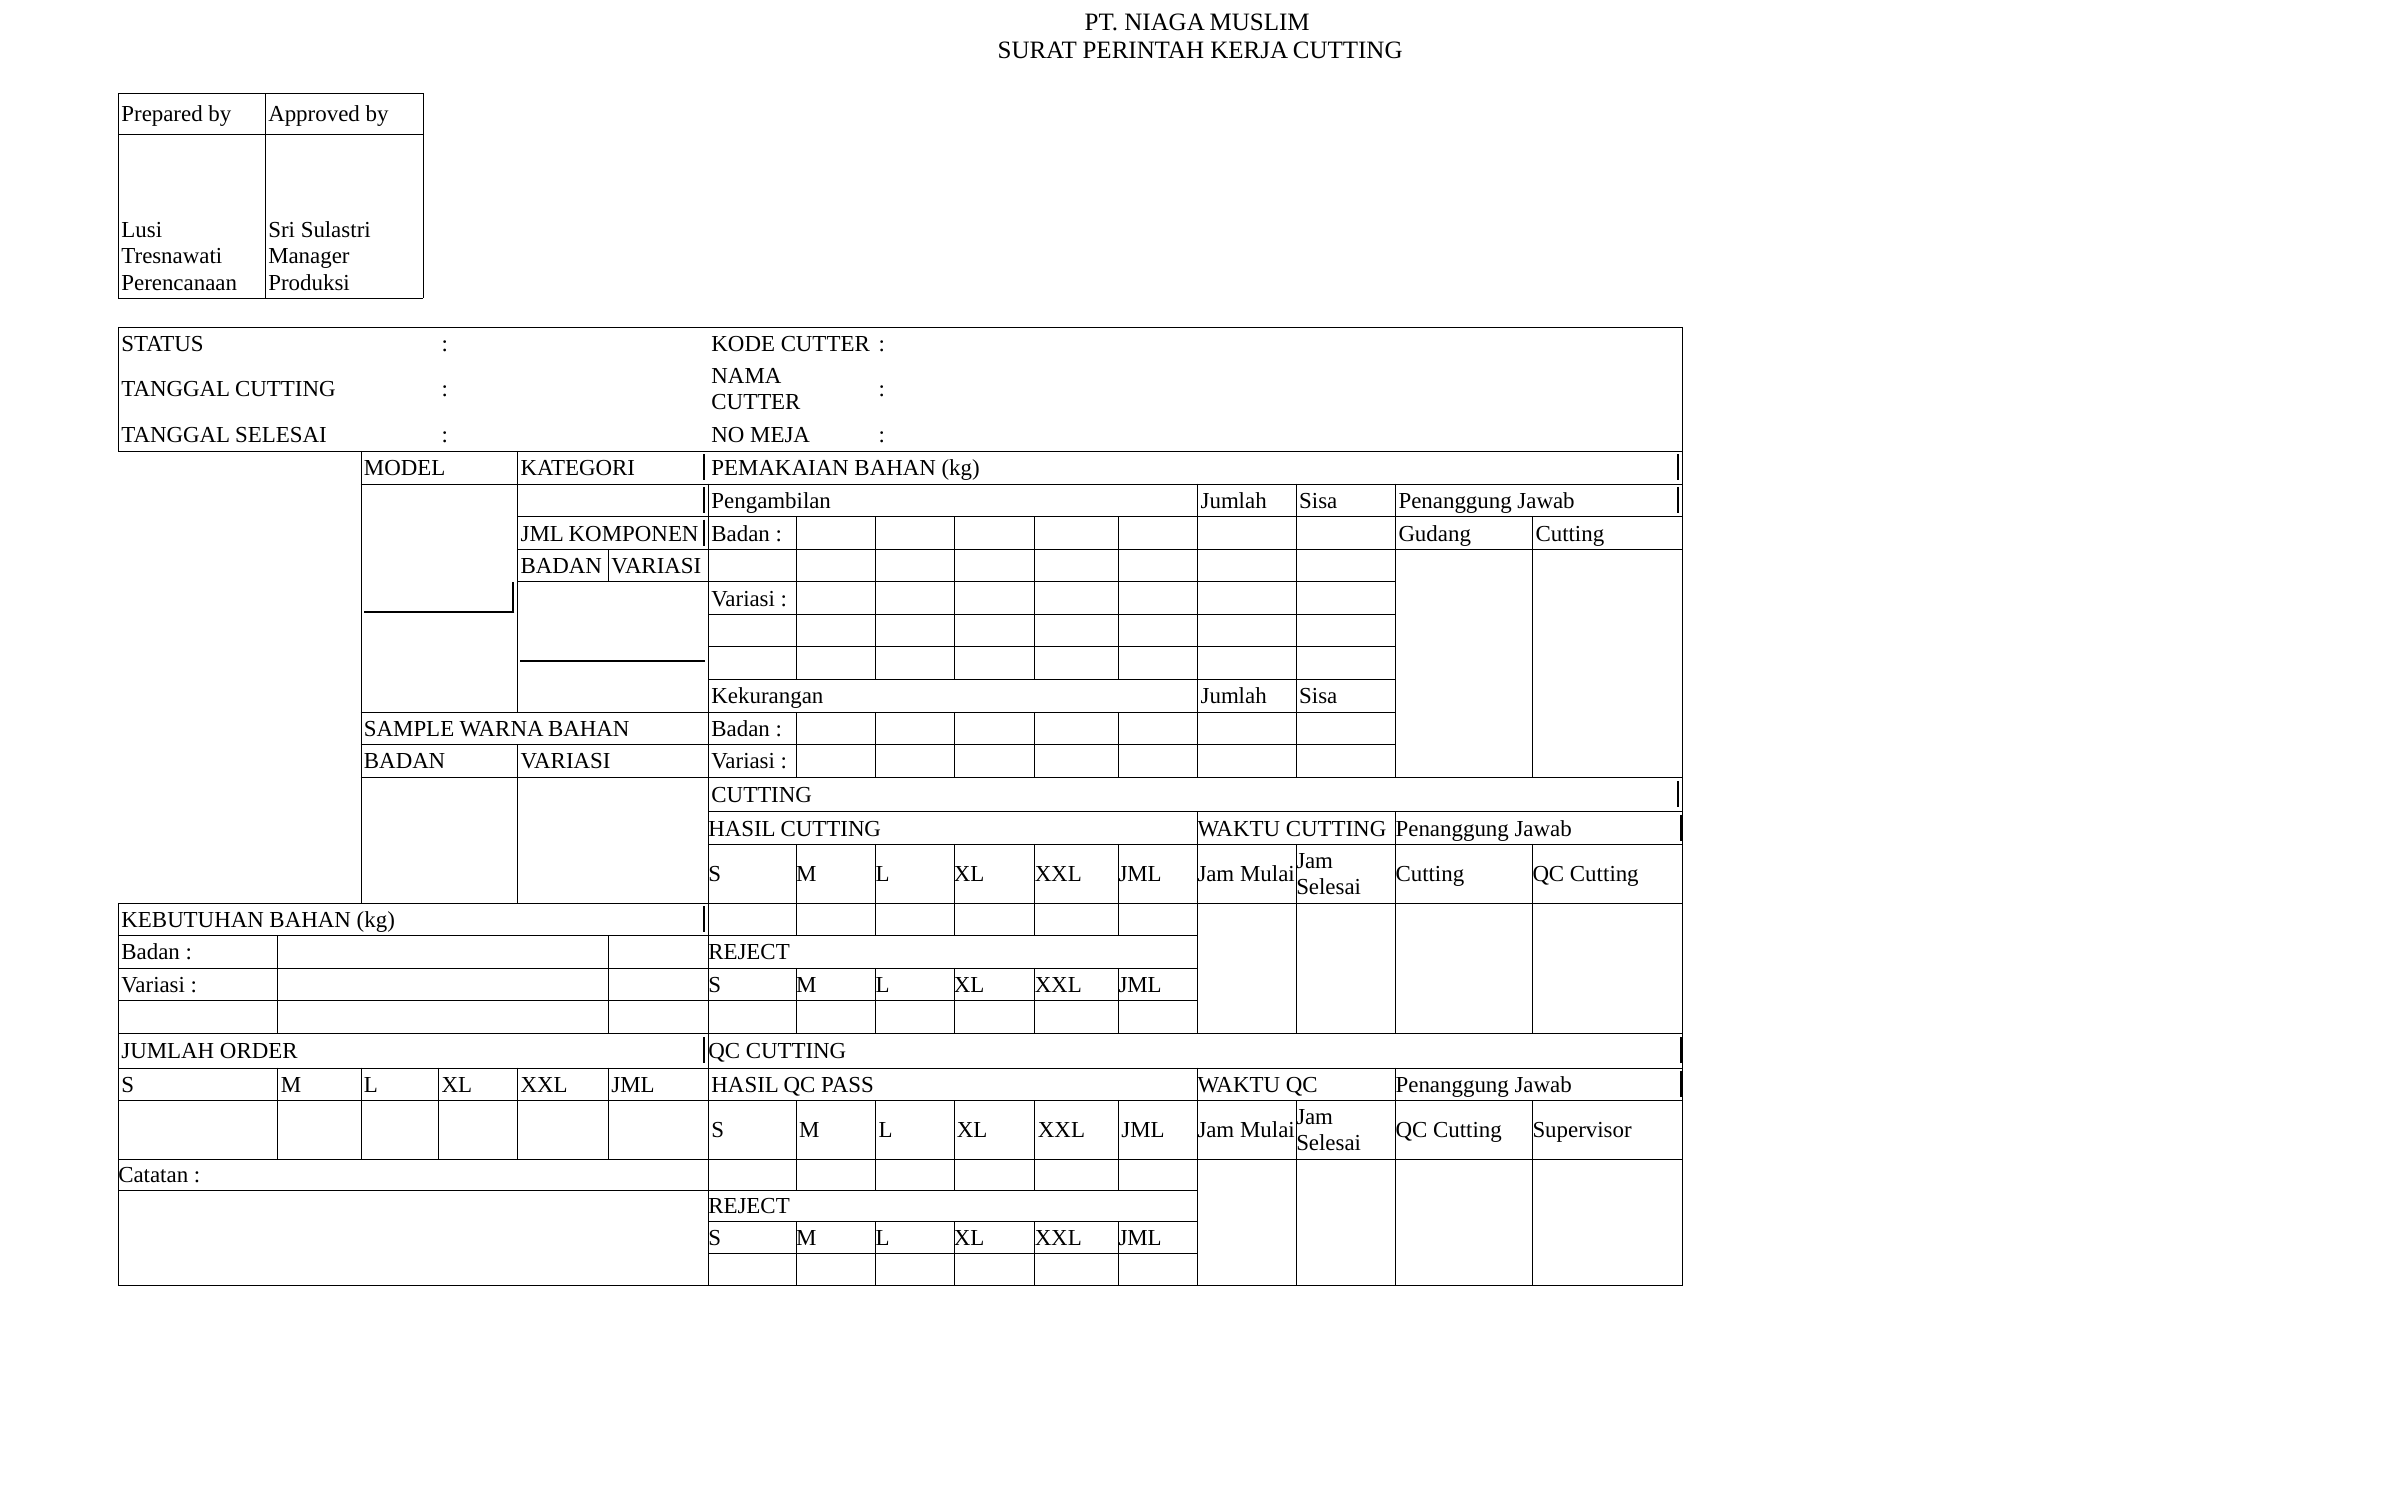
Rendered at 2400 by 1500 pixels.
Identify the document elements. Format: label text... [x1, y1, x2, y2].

table_cell L [362, 1069, 438, 1100]
table_cell L [876, 1222, 954, 1253]
table_cell TANGGAL CUTTING [119, 359, 438, 418]
table_cell Penanggung Jawab [1396, 485, 1682, 516]
table_cell S [119, 1069, 277, 1100]
table_cell [1035, 1001, 1118, 1033]
table_cell [1035, 647, 1118, 679]
table_cell [609, 969, 708, 1000]
table_cell JML [609, 1069, 708, 1100]
table_cell [955, 745, 1034, 777]
table_cell Badan : [119, 936, 277, 968]
table_cell [1396, 550, 1532, 777]
table_cell [709, 1001, 796, 1033]
table_cell [1198, 745, 1296, 777]
table_cell [876, 713, 954, 744]
table_cell [955, 904, 1034, 935]
table_header : [438, 328, 708, 359]
table_cell [278, 969, 608, 1000]
table_cell SAMPLE WARNA BAHAN [362, 713, 708, 744]
table_cell [1035, 550, 1118, 581]
table_cell [1198, 647, 1296, 679]
table_cell Variasi : [709, 582, 796, 614]
table_cell Jam Selesai [1297, 1101, 1395, 1159]
table_cell [119, 1101, 277, 1159]
table_cell [955, 713, 1034, 744]
table_cell [1198, 615, 1296, 646]
table_cell [278, 1101, 361, 1159]
table_cell [1119, 1254, 1197, 1285]
table_cell L [876, 1101, 954, 1159]
table_cell [119, 1191, 708, 1285]
table_cell BADAN [518, 550, 608, 581]
table_cell [955, 1254, 1034, 1285]
table_cell [1297, 582, 1395, 614]
table_cell JUMLAH ORDER [119, 1034, 708, 1067]
table_cell [518, 1101, 608, 1159]
table_cell [609, 1001, 708, 1033]
table_cell [1198, 1160, 1296, 1285]
table_cell Badan : [709, 517, 796, 549]
table_cell [797, 713, 875, 744]
table_cell L [876, 969, 954, 1000]
table_cell [119, 1001, 277, 1033]
table_cell [1297, 1160, 1395, 1285]
table_cell [518, 778, 708, 903]
table_cell [955, 582, 1034, 614]
table_cell [1119, 647, 1197, 679]
table_cell Sisa [1297, 485, 1395, 516]
table_cell XXL [1035, 1101, 1118, 1159]
table_cell [876, 582, 954, 614]
table_cell Jam Selesai [1297, 845, 1395, 903]
table_cell [1035, 745, 1118, 777]
table_cell [1198, 904, 1296, 1033]
table_cell Gudang [1396, 517, 1532, 549]
table_cell [955, 647, 1034, 679]
table_cell NAMA CUTTER [708, 359, 875, 418]
table_cell [1396, 1160, 1532, 1285]
table_cell WAKTU CUTTING [1198, 812, 1395, 844]
table_cell [1297, 745, 1395, 777]
table_cell [955, 517, 1034, 549]
table_cell [1396, 904, 1532, 1033]
table_cell [1035, 517, 1118, 549]
table_cell [876, 1001, 954, 1033]
table_cell [362, 778, 517, 903]
table_cell [1198, 550, 1296, 581]
table_cell Variasi : [709, 745, 796, 777]
table_cell [876, 1254, 954, 1285]
text SURAT PERINTAH KERJA CUTTING [118, 36, 2282, 64]
table_cell [876, 615, 954, 646]
table_cell [797, 1160, 875, 1190]
table_cell [362, 485, 517, 712]
table_cell [709, 1160, 796, 1190]
table_header Prepared by [119, 94, 265, 134]
table_cell QC Cutting [1396, 1101, 1532, 1159]
table_cell CUTTING [709, 778, 1682, 811]
table_cell [797, 615, 875, 646]
table_cell S [709, 1222, 796, 1253]
table_cell [609, 936, 708, 968]
table_cell JML [1119, 1222, 1197, 1253]
table_cell Variasi : [119, 969, 277, 1000]
table_cell Badan : [709, 713, 796, 744]
table_cell XL [955, 1222, 1034, 1253]
table_cell Sisa [1297, 680, 1395, 712]
table_cell [362, 1101, 438, 1159]
table_cell HASIL CUTTING [709, 812, 1197, 844]
table_cell [709, 615, 796, 646]
table_cell [1297, 713, 1395, 744]
table_cell [1297, 517, 1395, 549]
table_cell S [709, 1101, 796, 1159]
table_cell Jam Mulai [1198, 1101, 1296, 1159]
table_cell XL [955, 969, 1034, 1000]
table_cell XL [439, 1069, 517, 1100]
table_cell : [438, 359, 708, 418]
table_cell [1035, 582, 1118, 614]
table_cell [797, 647, 875, 679]
table_cell [876, 1160, 954, 1190]
table_cell [1297, 647, 1395, 679]
table_cell QC Cutting [1533, 845, 1682, 903]
table_cell [518, 582, 708, 712]
table_cell [1035, 1160, 1118, 1190]
table_cell [1198, 517, 1296, 549]
table_cell MODEL [362, 452, 517, 484]
table_cell : [875, 418, 1682, 451]
table_cell JML [1119, 845, 1197, 903]
table_cell [1119, 745, 1197, 777]
table_cell [439, 1101, 517, 1159]
table_cell Cutting [1396, 845, 1532, 903]
table_header STATUS [119, 328, 438, 359]
table_cell [955, 1160, 1034, 1190]
table_cell WAKTU QC [1198, 1069, 1395, 1100]
table_cell [797, 550, 875, 581]
table_cell : [875, 359, 1682, 418]
table_cell [709, 647, 796, 679]
table_cell [955, 550, 1034, 581]
table_cell [797, 904, 875, 935]
text PT. NIAGA MUSLIM [118, 7, 2282, 36]
table_cell XXL [518, 1069, 608, 1100]
table_cell XXL [1035, 845, 1118, 903]
table_cell [1035, 713, 1118, 744]
table_cell [797, 582, 875, 614]
table_cell [876, 745, 954, 777]
table_cell [1035, 615, 1118, 646]
table_cell REJECT [709, 936, 1197, 968]
table_header : [875, 328, 1682, 359]
table_cell Supervisor [1533, 1101, 1682, 1159]
table_cell [1533, 550, 1682, 777]
table_cell M [797, 969, 875, 1000]
table_cell L [876, 845, 954, 903]
table_cell Pengambilan [709, 485, 1197, 516]
table_cell XL [955, 845, 1034, 903]
table_cell KATEGORI [518, 452, 708, 484]
table_cell [1119, 550, 1197, 581]
table_cell Jumlah [1198, 485, 1296, 516]
table_cell PEMAKAIAN BAHAN (kg) [708, 452, 1682, 484]
table_cell XXL [1035, 1222, 1118, 1253]
table_cell S [709, 845, 796, 903]
table_cell M [278, 1069, 361, 1100]
table_cell [1119, 904, 1197, 935]
table_cell Cutting [1533, 517, 1682, 549]
table_cell KEBUTUHAN BAHAN (kg) [119, 904, 708, 935]
table_cell Penanggung Jawab [1396, 812, 1682, 844]
table_cell REJECT [709, 1191, 1197, 1221]
table_header Approved by [266, 94, 423, 134]
table_cell [876, 550, 954, 581]
table_cell Jam Mulai [1198, 845, 1296, 903]
table_cell [609, 1101, 708, 1159]
table_cell [1119, 615, 1197, 646]
table_cell TANGGAL SELESAI [119, 418, 438, 451]
table_cell [1119, 1160, 1197, 1190]
table_cell [1533, 1160, 1682, 1285]
table_cell [876, 647, 954, 679]
table_cell [1119, 1001, 1197, 1033]
table_cell Penanggung Jawab [1396, 1069, 1682, 1100]
table_cell [955, 615, 1034, 646]
table_cell [278, 1001, 608, 1033]
table_cell [1297, 550, 1395, 581]
table_cell [1533, 904, 1682, 1033]
table_cell : [438, 418, 708, 451]
table_cell HASIL QC PASS [709, 1069, 1197, 1100]
table_cell BADAN [362, 745, 517, 777]
table_cell [955, 1001, 1034, 1033]
table_cell S [709, 969, 796, 1000]
table_cell M [797, 1101, 875, 1159]
table_header [118, 480, 203, 516]
table_cell [1297, 904, 1395, 1033]
table_cell [709, 1254, 796, 1285]
table_cell [797, 1254, 875, 1285]
table_cell [1198, 582, 1296, 614]
table_cell Catatan : [119, 1160, 708, 1190]
table_cell VARIASI [609, 550, 708, 581]
table_cell [1119, 517, 1197, 549]
table_cell NO MEJA [708, 418, 875, 451]
table_cell [1297, 615, 1395, 646]
table_cell Kekurangan [709, 680, 1197, 712]
table_cell [797, 1001, 875, 1033]
table_cell [709, 550, 796, 581]
table_header KODE CUTTER [708, 328, 875, 359]
table_cell Sri Sulastri Manager Produksi [266, 135, 423, 298]
table_cell [876, 517, 954, 549]
table_cell [118, 452, 361, 903]
table_cell XXL [1035, 969, 1118, 1000]
table_cell M [797, 845, 875, 903]
table_cell [797, 745, 875, 777]
table_cell [709, 904, 796, 935]
table_cell [278, 936, 608, 968]
table_cell [1198, 713, 1296, 744]
table_cell XL [955, 1101, 1034, 1159]
table_cell JML [1119, 1101, 1197, 1159]
table_cell [1035, 1254, 1118, 1285]
table_cell [876, 904, 954, 935]
table_cell JML [1119, 969, 1197, 1000]
table_cell [1119, 582, 1197, 614]
table_cell M [797, 1222, 875, 1253]
table_cell [797, 517, 875, 549]
table_cell QC CUTTING [709, 1034, 1682, 1067]
table_cell Jumlah [1198, 680, 1296, 712]
table_cell [1035, 904, 1118, 935]
table_cell JML KOMPONEN [518, 517, 708, 549]
table_cell [518, 485, 708, 516]
table_cell [1119, 713, 1197, 744]
table_cell VARIASI [518, 745, 708, 777]
table_cell Lusi Tresnawati Perencanaan [119, 135, 265, 298]
